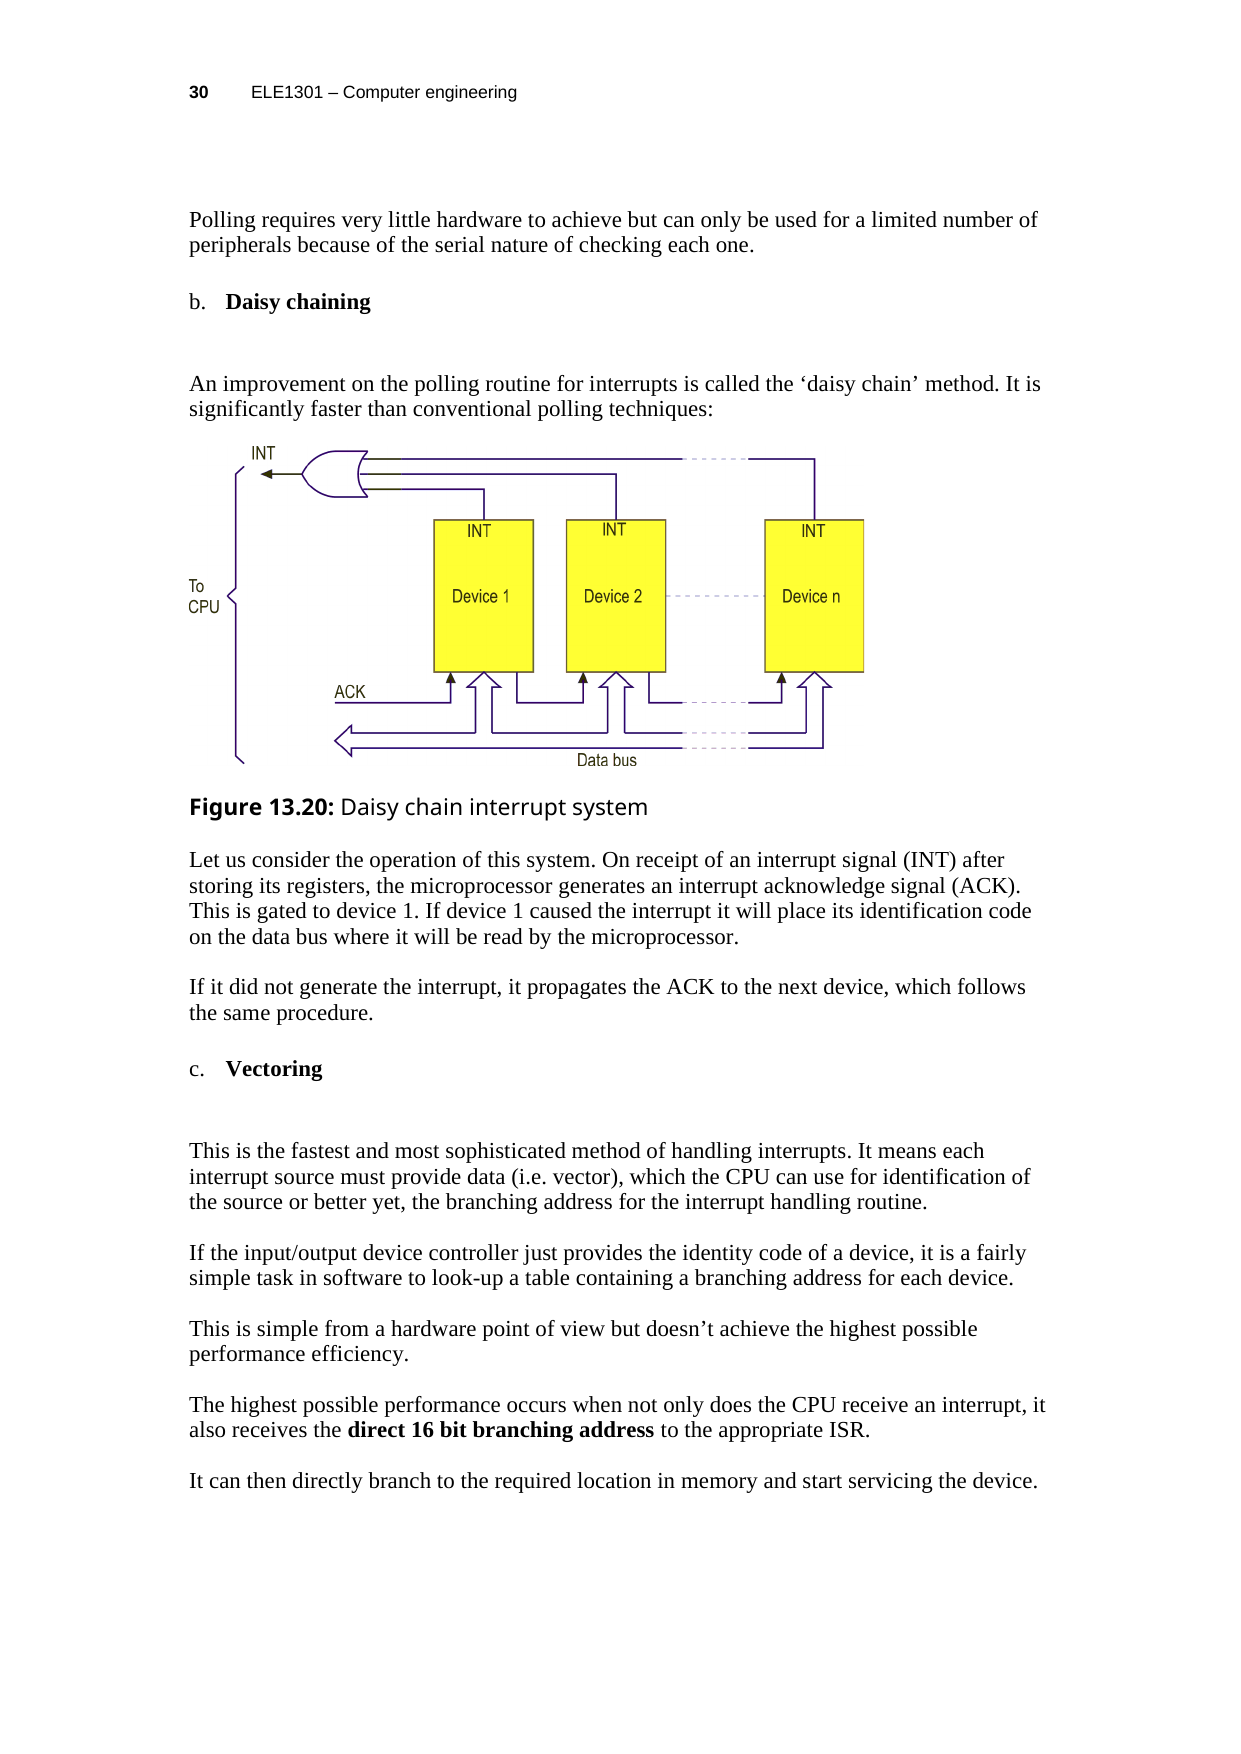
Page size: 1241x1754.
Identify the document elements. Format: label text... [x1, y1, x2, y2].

text If the input/output device controller just provides the identity code of a device, it is a fairly simple task in software to look-up a table containing a branching address for each device. [189, 1240, 1051, 1291]
text An improvement on the polling routine for interrupts is called the ‘daisy chain’ method. It is significantly faster than conventional polling techniques: [189, 371, 1051, 422]
text Let us consider the operation of this system. On receipt of an interrupt signal (INT) after storing its registers, the microprocessor generates an interrupt acknowledge signal (ACK). This is gated to device 1. If device 1 caused the interrupt it will place its identification code on the data bus where it will be read by the microprocessor. [189, 847, 1051, 949]
table_header b. [189, 283, 225, 320]
table_header c. [189, 1050, 225, 1088]
table_header Vectoring [225, 1050, 443, 1088]
picture [188, 446, 865, 766]
text Figure 13.20: Daisy chain interrupt system [189, 791, 1051, 822]
text Polling requires very little hardware to achieve but can only be used for a limited number of peripherals because of the serial nature of checking each one. [189, 207, 1051, 258]
text This is the fastest and most sophisticated method of handling interrupts. It means each interrupt source must provide data (i.e. vector), which the CPU can use for identification of the source or better yet, the branching address for the interrupt handling routine. [189, 1138, 1051, 1215]
text If it did not generate the interrupt, it propagates the ACK to the next device, which follows the same procedure. [189, 974, 1051, 1025]
text It can then directly branch to the required location in memory and start servicing the device. [189, 1468, 1051, 1493]
text This is simple from a hardware point of view but doesn’t achieve the highest possible performance efficiency. [189, 1316, 1051, 1367]
table_header Daisy chaining [225, 283, 460, 320]
text The highest possible performance occurs when not only does the CPU receive an interrupt, it also receives the direct 16 bit branching address to the appropriate ISR. [189, 1392, 1051, 1443]
